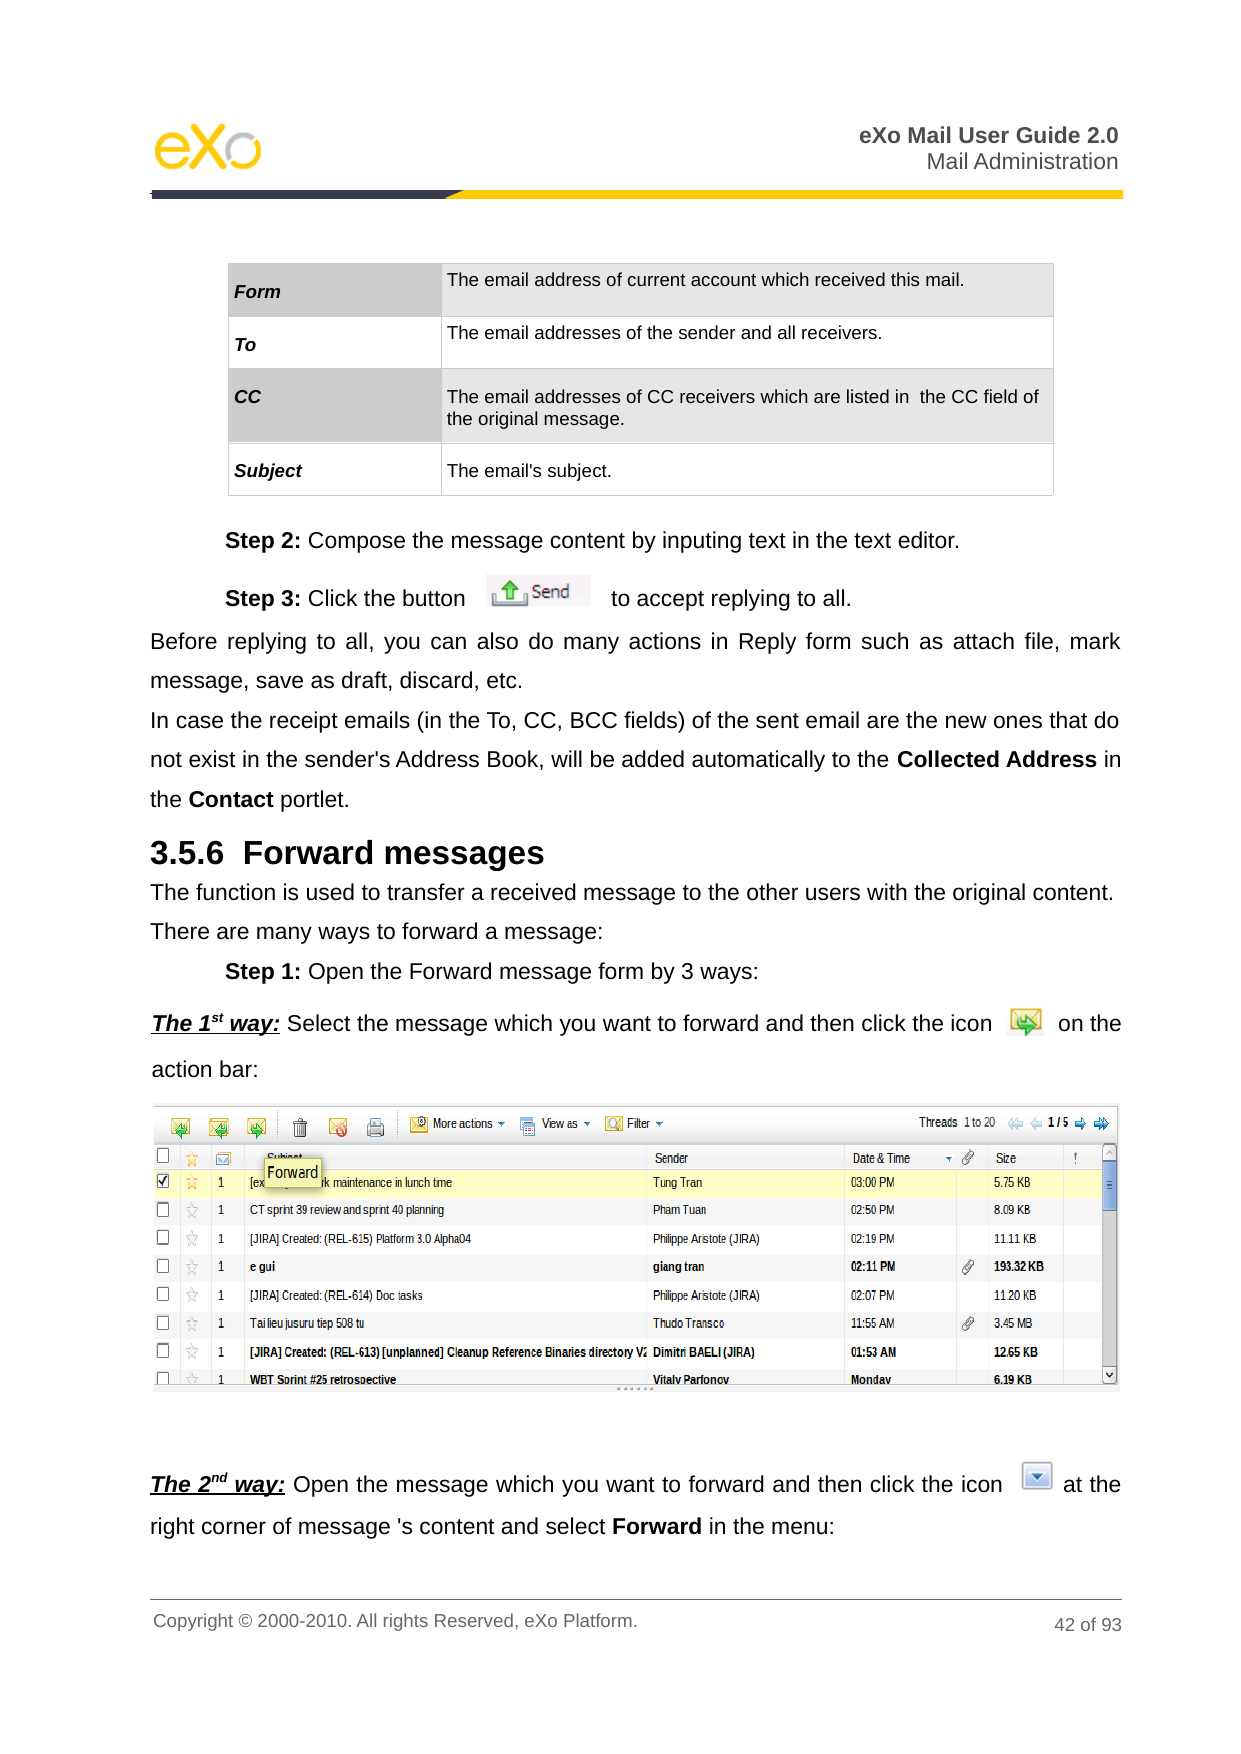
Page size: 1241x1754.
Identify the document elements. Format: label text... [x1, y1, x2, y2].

text Step 3: Click the button to accept replying to all. [225, 567, 1122, 615]
table_cell Subject [229, 444, 441, 495]
text In case the receipt emails (in the To, CC, BCC fields) of the sent email are the new ones that do not exist in the sender's Address Book, will be added automatically to the Collected Address in the Contact portlet. [150, 707, 1122, 812]
text The 2nd way: Open the message which you want to forward and then click the icon at the right corner of message 's content and select Forward in the menu: [150, 1452, 1122, 1539]
list The 1st way: Select the message which you want to forward and then click the icon on the action bar: [114, 997, 1122, 1083]
picture [153, 1103, 1121, 1392]
table_cell The email addresses of CC receivers which are listed in the CC field of the original message. [442, 369, 1053, 442]
subtitle Forward messages [150, 833, 1122, 871]
text The function is used to transfer a received message to the other users with the original content. [150, 879, 1122, 905]
table_header The email address of current account which received this mail. [442, 264, 1053, 316]
picture [151, 190, 1124, 199]
picture [486, 574, 591, 608]
table_cell The email addresses of the sender and all receivers. [442, 317, 1053, 368]
text Step 2: Compose the message content by inputing text in the text editor. [225, 527, 1122, 554]
text Before replying to all, you can also do many actions in Reply form such as attach file, mark message, save as draft, discard, etc. [150, 628, 1122, 694]
table_cell CC [229, 369, 441, 442]
text There are many ways to forward a message: [150, 918, 1122, 944]
list Step 1: Open the Forward message form by 3 ways: [187, 958, 1122, 984]
table_header Form [229, 264, 441, 316]
table_cell To [229, 317, 441, 368]
picture [1019, 1459, 1056, 1493]
picture [1006, 1004, 1044, 1036]
picture [155, 123, 262, 170]
table_cell The email's subject. [442, 444, 1053, 495]
